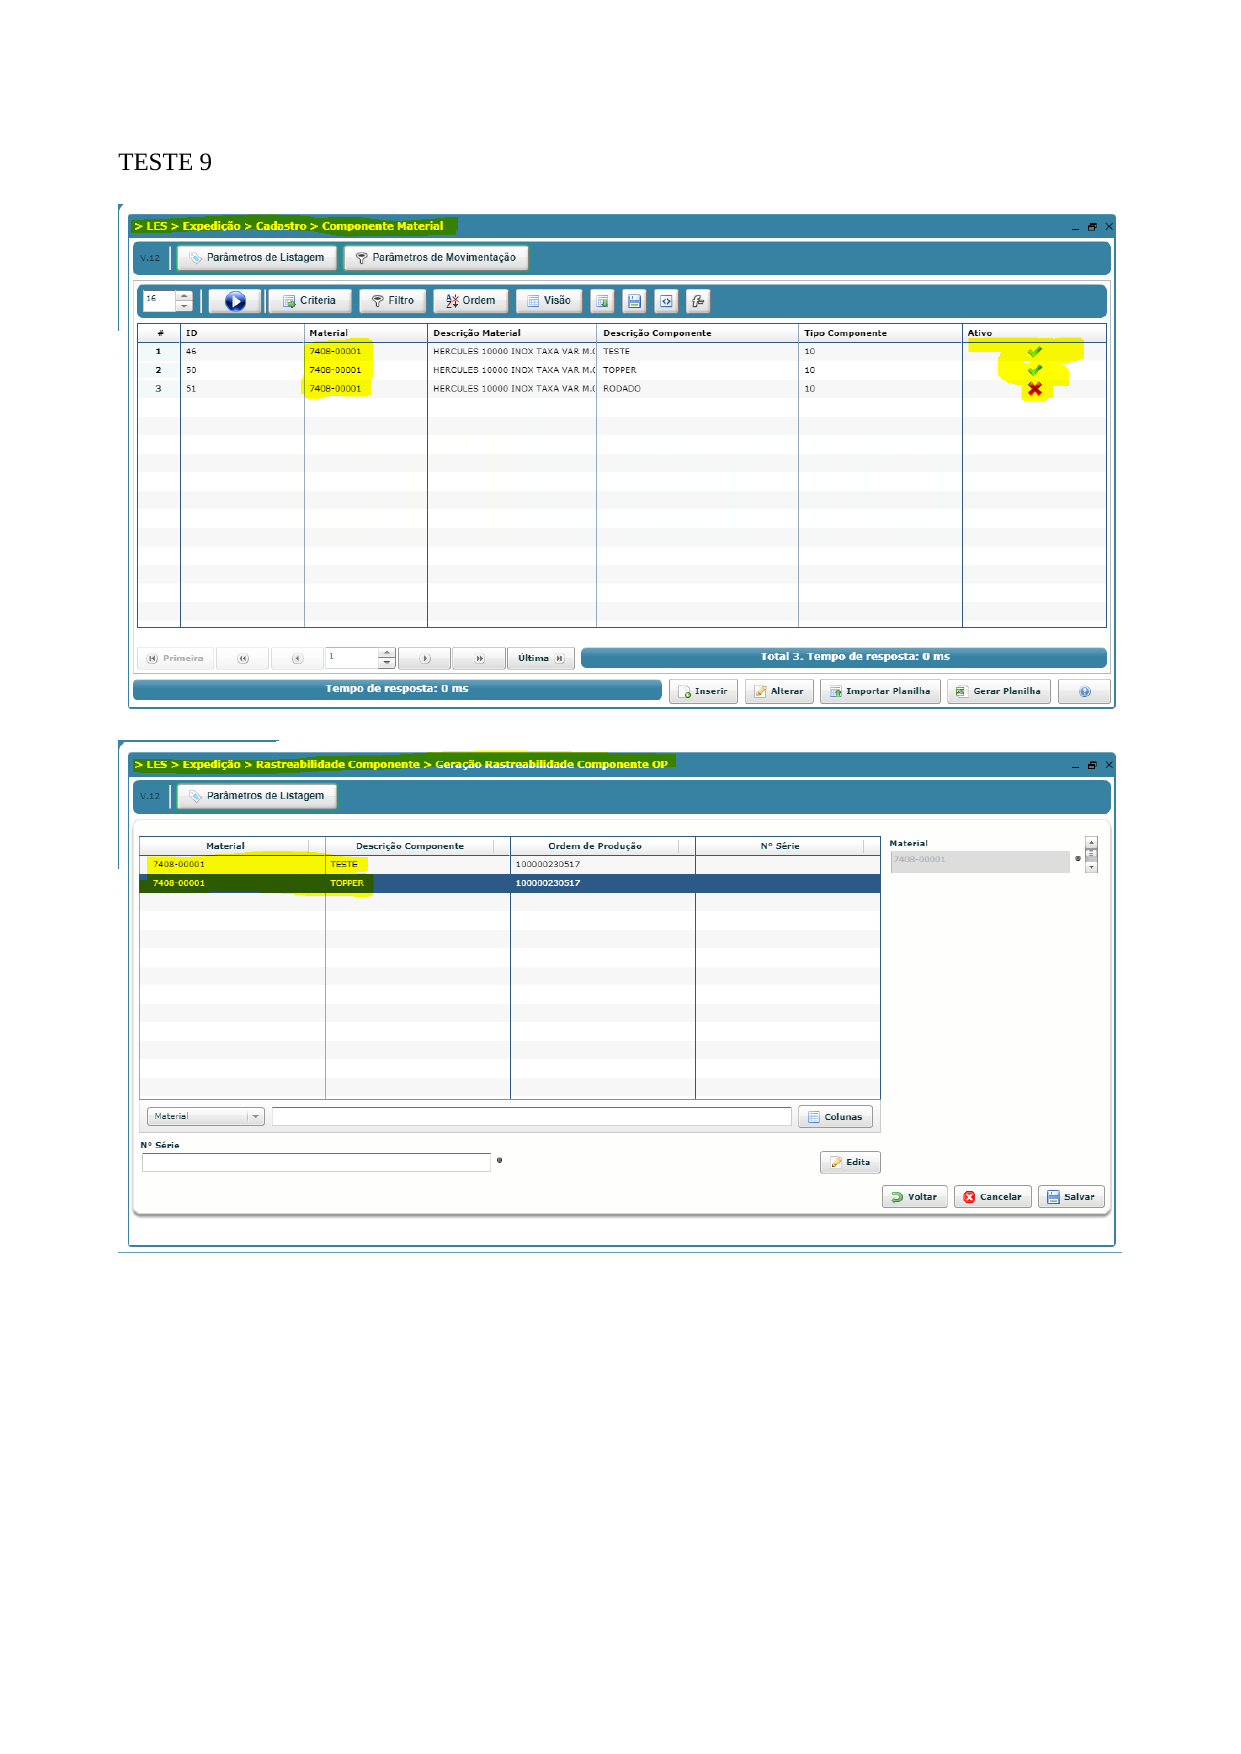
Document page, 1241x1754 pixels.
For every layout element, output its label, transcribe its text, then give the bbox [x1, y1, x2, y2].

text TESTE 9 [118, 147, 1122, 176]
picture [118, 204, 1123, 712]
picture [118, 740, 1123, 1253]
